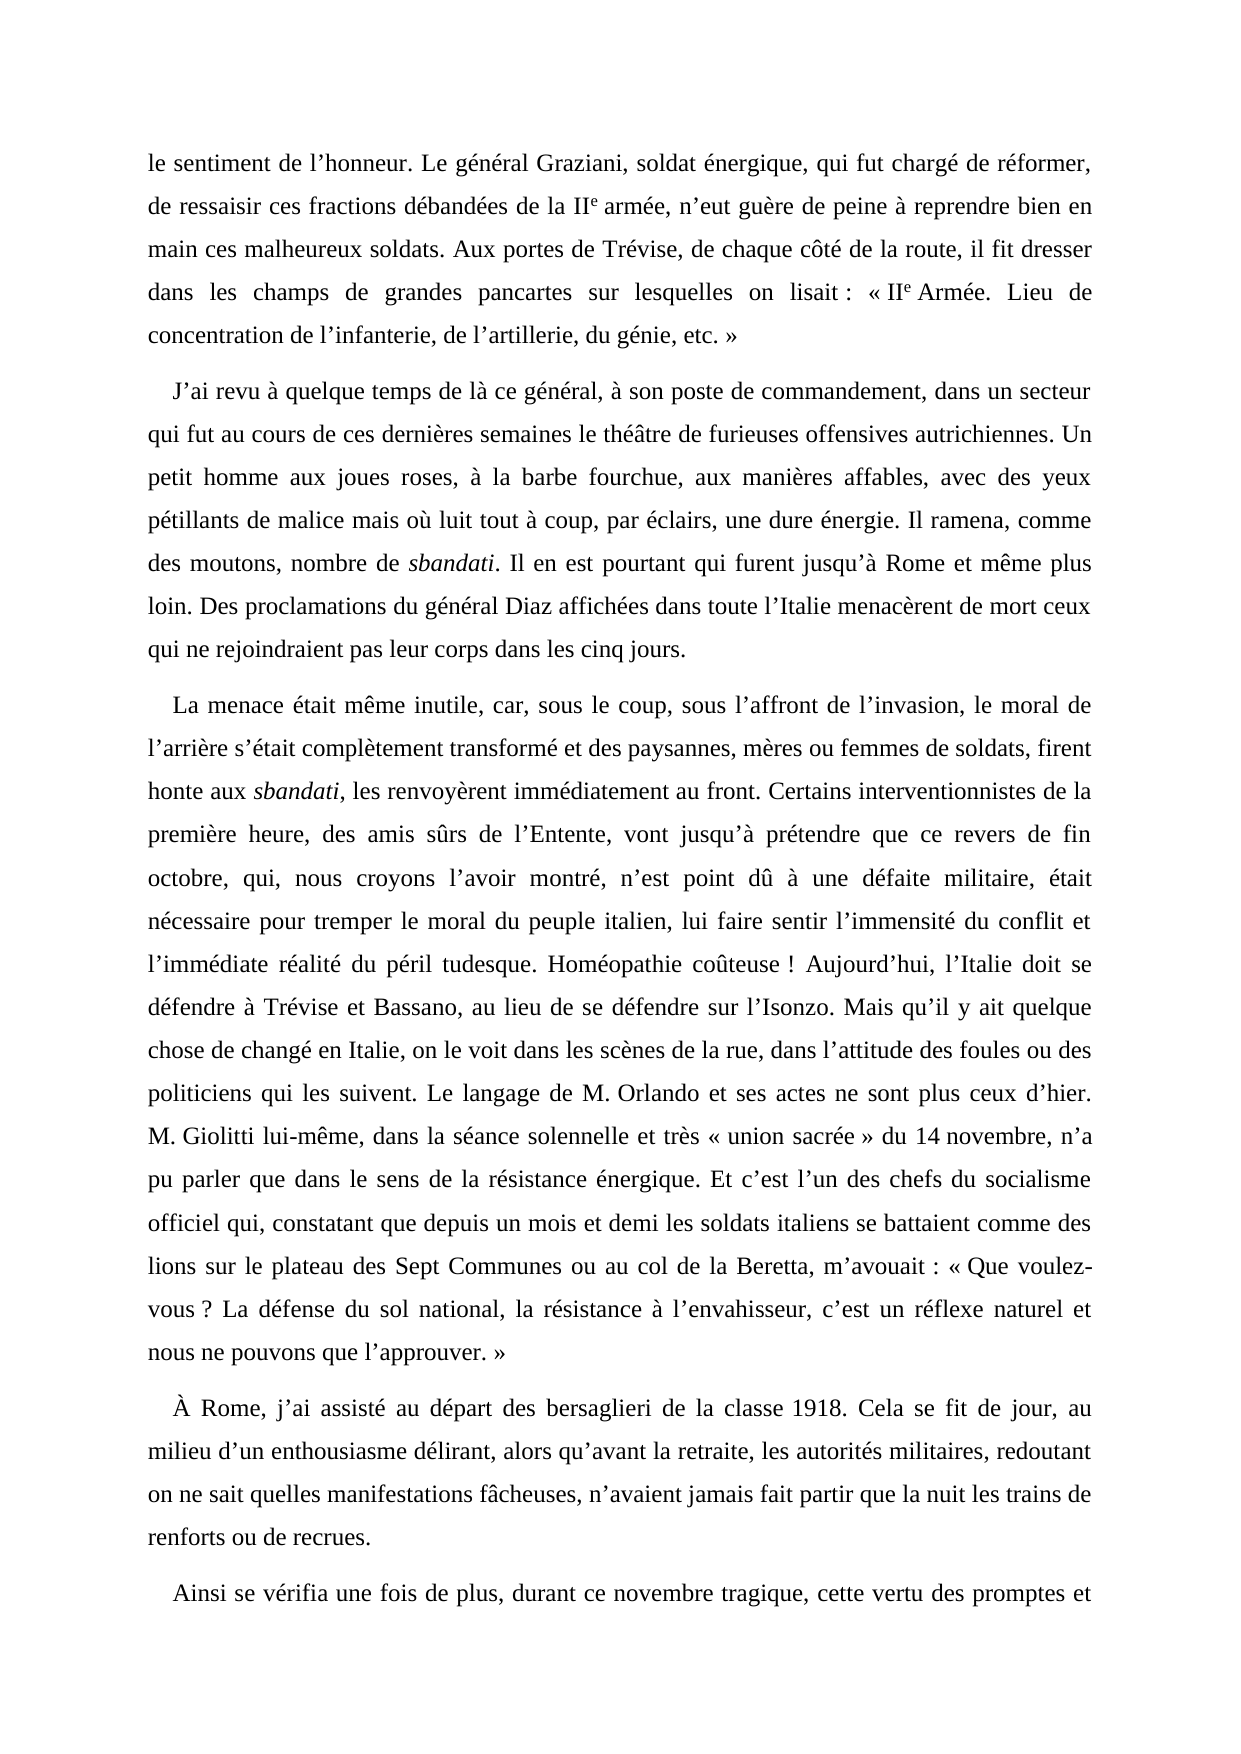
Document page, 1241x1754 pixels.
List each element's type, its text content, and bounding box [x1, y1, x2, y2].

text le sentiment de l’honneur. Le général Graziani, soldat énergique, qui fut chargé de réformer, de ressaisir ces fractions débandées de la IIe armée, n’eut guère de peine à reprendre bien en main ces malheureux soldats. Aux portes de Trévise, de chaque côté de la route, il fit dresser dans les champs de grandes pancartes sur lesquelles on lisait : « IIe Armée. Lieu de concentration de l’infanterie, de l’artillerie, du génie, etc. » [148, 148, 1093, 349]
text J’ai revu à quelque temps de là ce général, à son poste de commandement, dans un secteur qui fut au cours de ces dernières semaines le théâtre de furieuses offensives autrichiennes. Un petit homme aux joues roses, à la barbe fourchue, aux manières affables, avec des yeux pétillants de malice mais où luit tout à coup, par éclairs, une dure énergie. Il ramena, comme des moutons, nombre de sbandati. Il en est pourtant qui furent jusqu’à Rome et même plus loin. Des proclamations du général Diaz affichées dans toute l’Italie menacèrent de mort ceux qui ne rejoindraient pas leur corps dans les cinq jours. [148, 376, 1093, 663]
text À Rome, j’ai assisté au départ des bersaglieri de la classe 1918. Cela se fit de jour, au milieu d’un enthousiasme délirant, alors qu’avant la retraite, les autorités militaires, redoutant on ne sait quelles manifestations fâcheuses, n’avaient jamais fait partir que la nuit les trains de renforts ou de recrues. [148, 1393, 1093, 1551]
text Ainsi se vérifia une fois de plus, durant ce novembre tragique, cette vertu des promptes et [148, 1578, 1093, 1606]
text La menace était même inutile, car, sous le coup, sous l’affront de l’invasion, le moral de l’arrière s’était complètement transformé et des paysannes, mères ou femmes de soldats, firent honte aux sbandati, les renvoyèrent immédiatement au front. Certains interventionnistes de la première heure, des amis sûrs de l’Entente, vont jusqu’à prétendre que ce revers de fin octobre, qui, nous croyons l’avoir montré, n’est point dû à une défaite militaire, était nécessaire pour tremper le moral du peuple italien, lui faire sentir l’immensité du conflit et l’immédiate réalité du péril tudesque. Homéopathie coûteuse ! Aujourd’hui, l’Italie doit se défendre à Trévise et Bassano, au lieu de se défendre sur l’Isonzo. Mais qu’il y ait quelque chose de changé en Italie, on le voit dans les scènes de la rue, dans l’attitude des foules ou des politiciens qui les suivent. Le langage de M. Orlando et ses actes ne sont plus ceux d’hier. M. Giolitti lui-même, dans la séance solennelle et très « union sacrée » du 14 novembre, n’a pu parler que dans le sens de la résistance énergique. Et c’est l’un des chefs du socialisme officiel qui, constatant que depuis un mois et demi les soldats italiens se battaient comme des lions sur le plateau des Sept Communes ou au col de la Beretta, m’avouait : « Que voulez-vous ? La défense du sol national, la résistance à l’envahisseur, c’est un réflexe naturel et nous ne pouvons que l’approuver. » [148, 690, 1093, 1366]
